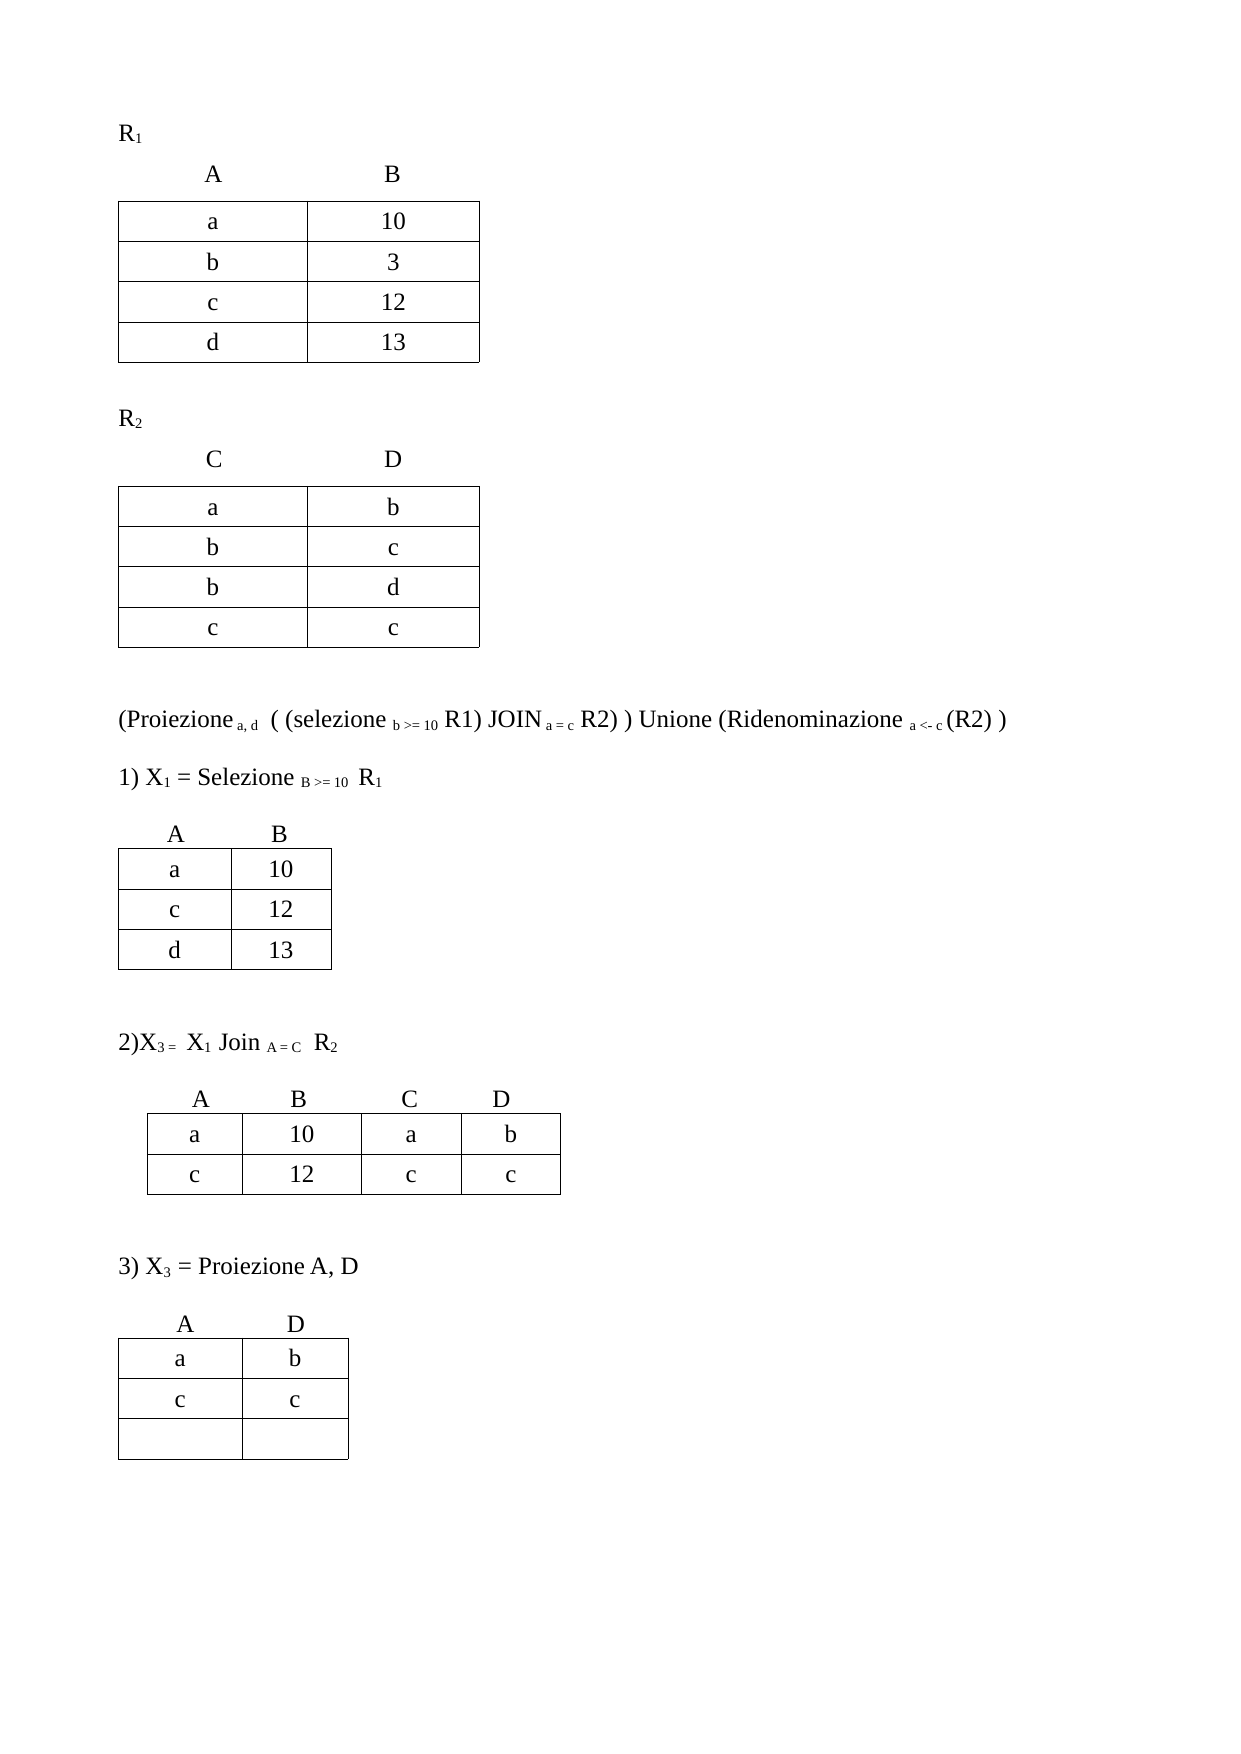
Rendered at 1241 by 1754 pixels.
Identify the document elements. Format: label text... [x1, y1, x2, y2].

table_cell c [308, 608, 479, 647]
table_cell 13 [308, 323, 479, 362]
table_cell b [119, 567, 307, 607]
text A B [118, 159, 1122, 188]
table_cell c [462, 1155, 560, 1194]
text 1) X1 = Selezione B >= 10 R1 [118, 762, 1122, 791]
table_header b [243, 1339, 348, 1378]
table_cell c [119, 608, 307, 647]
text A B C D [118, 1084, 1122, 1113]
table_cell 12 [308, 282, 479, 322]
table_header a [119, 487, 307, 526]
table_cell 12 [232, 890, 331, 929]
table_cell c [119, 890, 231, 929]
table_header 10 [243, 1114, 361, 1153]
table_header a [148, 1114, 242, 1153]
table_header 10 [308, 202, 479, 241]
text A B [118, 819, 1122, 848]
table_header b [308, 487, 479, 526]
table_cell b [119, 527, 307, 566]
table_cell 3 [308, 242, 479, 281]
table_cell 12 [243, 1155, 361, 1194]
table_cell d [119, 930, 231, 969]
table_cell [243, 1419, 348, 1458]
table_cell b [119, 242, 307, 281]
table_header a [119, 202, 307, 241]
table_cell 13 [232, 930, 331, 969]
table_cell c [119, 1379, 242, 1418]
table_cell c [308, 527, 479, 566]
table_header a [119, 1339, 242, 1378]
text C D [118, 444, 1122, 473]
text 3) X3 = Proiezione A, D [118, 1251, 1122, 1280]
text 2)X3 = X1 Join A = C R2 [118, 1027, 1122, 1056]
table_cell d [308, 567, 479, 607]
table_header 10 [232, 849, 331, 889]
table_header a [119, 849, 231, 889]
table_cell c [362, 1155, 461, 1194]
text A D [118, 1309, 1122, 1338]
table_cell c [148, 1155, 242, 1194]
table_cell [119, 1419, 242, 1458]
text R1 [118, 118, 1122, 147]
table_cell c [119, 282, 307, 322]
text R2 [118, 403, 1122, 432]
table_header b [462, 1114, 560, 1153]
table_cell c [243, 1379, 348, 1418]
text (Proiezione a, d ( (selezione b >= 10 R1) JOIN a = c R2) ) Unione (Ridenominazione a <- c (R2) ) [118, 704, 1122, 733]
table_header a [362, 1114, 461, 1153]
table_cell d [119, 323, 307, 362]
